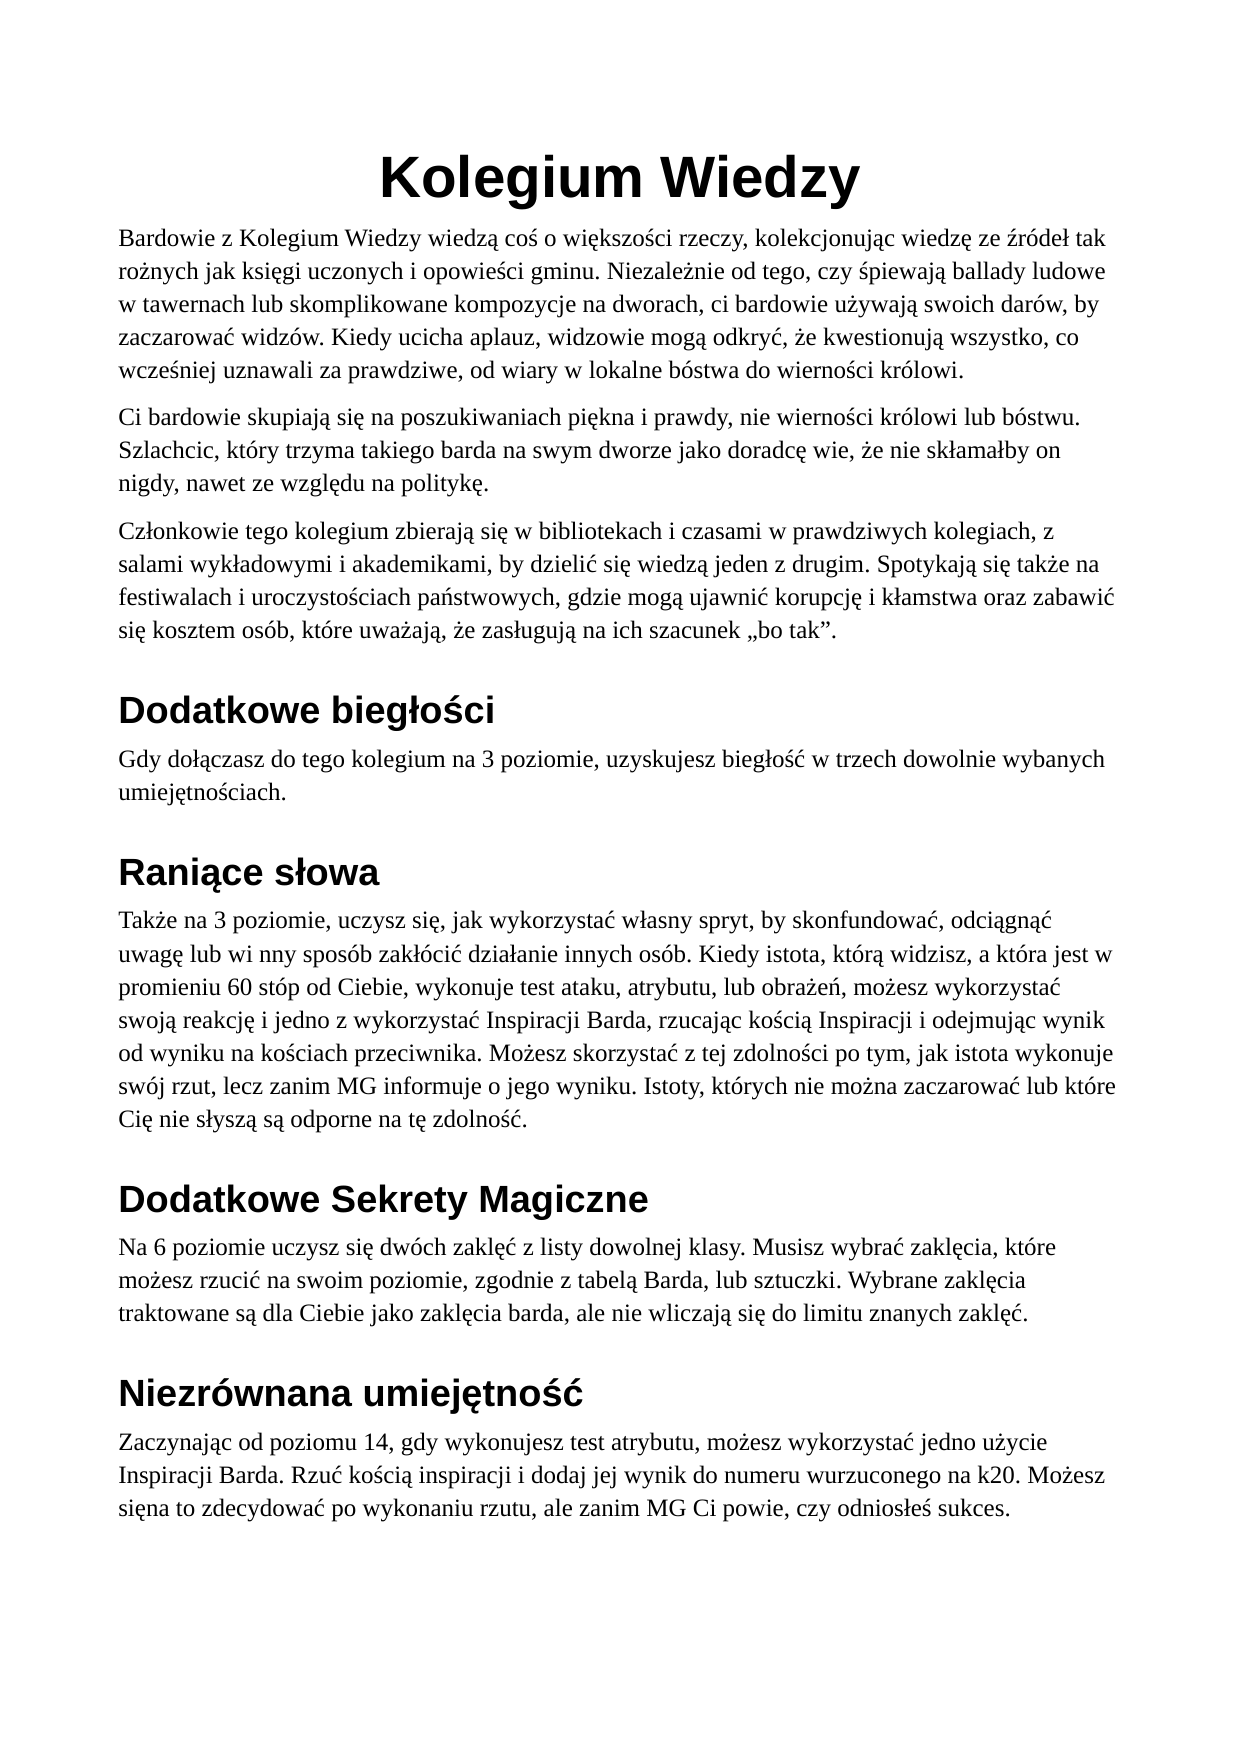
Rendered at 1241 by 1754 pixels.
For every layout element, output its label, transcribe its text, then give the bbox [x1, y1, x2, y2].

text Także na 3 poziomie, uczysz się, jak wykorzystać własny spryt, by skonfundować, odciągnąć uwagę lub wi nny sposób zakłócić działanie innych osób. Kiedy istota, którą widzisz, a która jest w promieniu 60 stóp od Ciebie, wykonuje test ataku, atrybutu, lub obrażeń, możesz wykorzystać swoją reakcję i jedno z wykorzystać Inspiracji Barda, rzucając kością Inspiracji i odejmując wynik od wyniku na kościach przeciwnika. Możesz skorzystać z tej zdolności po tym, jak istota wykonuje swój rzut, lecz zanim MG informuje o jego wyniku. Istoty, których nie można zaczarować lub które Cię nie słyszą są odporne na tę zdolność. [118, 906, 1122, 1132]
text Gdy dołączasz do tego kolegium na 3 poziomie, uzyskujesz biegłość w trzech dowolnie wybanych umiejętnościach. [118, 744, 1122, 806]
text Ci bardowie skupiają się na poszukiwaniach piękna i prawdy, nie wierności królowi lub bóstwu. Szlachcic, który trzyma takiego barda na swym dworze jako doradcę wie, że nie skłamałby on nigdy, nawet ze względu na politykę. [118, 402, 1122, 497]
text Bardowie z Kolegium Wiedzy wiedzą coś o większości rzeczy, kolekcjonując wiedzę ze źródeł tak rożnych jak księgi uczonych i opowieści gminu. Niezależnie od tego, czy śpiewają ballady ludowe w tawernach lub skomplikowane kompozycje na dworach, ci bardowie używają swoich darów, by zaczarować widzów. Kiedy ucicha aplauz, widzowie mogą odkryć, że kwestionują wszystko, co wcześniej uznawali za prawdziwe, od wiary w lokalne bóstwa do wierności królowi. [118, 223, 1122, 383]
subtitle Niezrównana umiejętność [118, 1371, 1122, 1415]
subtitle Dodatkowe biegłości [118, 688, 1122, 731]
text Na 6 poziomie uczysz się dwóch zaklęć z listy dowolnej klasy. Musisz wybrać zaklęcia, które możesz rzucić na swoim poziomie, zgodnie z tabelą Barda, lub sztuczki. Wybrane zaklęcia traktowane są dla Ciebie jako zaklęcia barda, ale nie wliczają się do limitu znanych zaklęć. [118, 1232, 1122, 1327]
text Członkowie tego kolegium zbierają się w bibliotekach i czasami w prawdziwych kolegiach, z salami wykładowymi i akademikami, by dzielić się wiedzą jeden z drugim. Spotykają się także na festiwalach i uroczystościach państwowych, gdzie mogą ujawnić korupcję i kłamstwa oraz zabawić się kosztem osób, które uważają, że zasługują na ich szacunek „bo tak”. [118, 516, 1122, 644]
text Zaczynając od poziomu 14, gdy wykonujesz test atrybutu, możesz wykorzystać jedno użycie Inspiracji Barda. Rzuć kością inspiracji i dodaj jej wynik do numeru wurzuconego na k20. Możesz sięna to zdecydować po wykonaniu rzutu, ale zanim MG Ci powie, czy odniosłeś sukces. [118, 1427, 1122, 1522]
subtitle Dodatkowe Sekrety Magiczne [118, 1176, 1122, 1220]
title Kolegium Wiedzy [118, 143, 1122, 210]
subtitle Raniące słowa [118, 849, 1122, 893]
